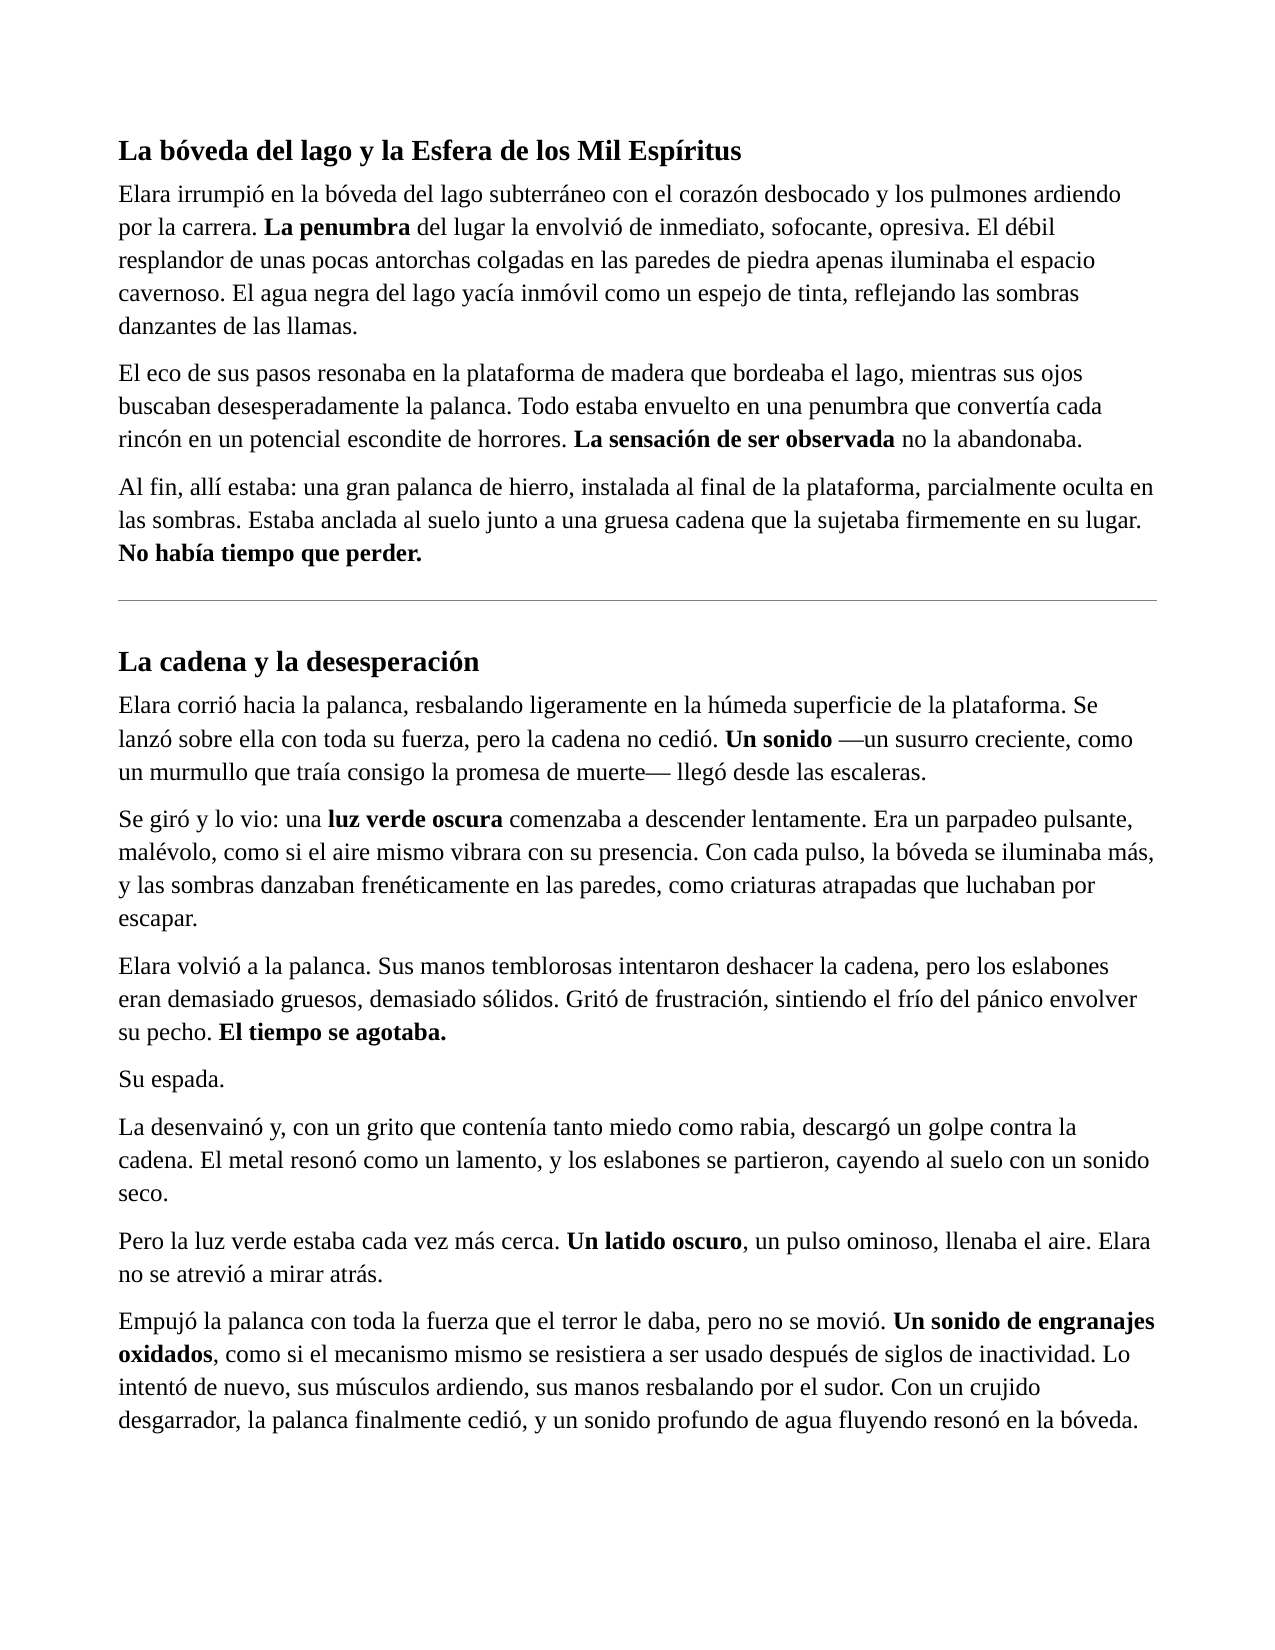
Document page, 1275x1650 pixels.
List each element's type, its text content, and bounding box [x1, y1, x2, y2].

text La desenvainó y, con un grito que contenía tanto miedo como rabia, descargó un golpe contra la cadena. El metal resonó como un lamento, y los eslabones se partieron, cayendo al suelo con un sonido seco. [118, 1112, 1157, 1207]
subtitle La bóveda del lago y la Esfera de los Mil Espíritus [118, 133, 1157, 166]
subtitle La cadena y la desesperación [118, 644, 1157, 678]
text El eco de sus pasos resonaba en la plataforma de madera que bordeaba el lago, mientras sus ojos buscaban desesperadamente la palanca. Todo estaba envuelto en una penumbra que convertía cada rincón en un potencial escondite de horrores. La sensación de ser observada no la abandonaba. [118, 358, 1157, 453]
text Su espada. [118, 1064, 1157, 1093]
text Empujó la palanca con toda la fuerza que el terror le daba, pero no se movió. Un sonido de engranajes oxidados, como si el mecanismo mismo se resistiera a ser usado después de siglos de inactividad. Lo intentó de nuevo, sus músculos ardiendo, sus manos resbalando por el sudor. Con un crujido desgarrador, la palanca finalmente cedió, y un sonido profundo de agua fluyendo resonó en la bóveda. [118, 1306, 1157, 1434]
text Se giró y lo vio: una luz verde oscura comenzaba a descender lentamente. Era un parpadeo pulsante, malévolo, como si el aire mismo vibrara con su presencia. Con cada pulso, la bóveda se iluminaba más, y las sombras danzaban frenéticamente en las paredes, como criaturas atrapadas que luchaban por escapar. [118, 804, 1157, 932]
text Elara volvió a la palanca. Sus manos temblorosas intentaron deshacer la cadena, pero los eslabones eran demasiado gruesos, demasiado sólidos. Gritó de frustración, sintiendo el frío del pánico envolver su pecho. El tiempo se agotaba. [118, 951, 1157, 1046]
text Al fin, allí estaba: una gran palanca de hierro, instalada al final de la plataforma, parcialmente oculta en las sombras. Estaba anclada al suelo junto a una gruesa cadena que la sujetaba firmemente en su lugar. No había tiempo que perder. [118, 472, 1157, 567]
text Pero la luz verde estaba cada vez más cerca. Un latido oscuro, un pulso ominoso, llenaba el aire. Elara no se atrevió a mirar atrás. [118, 1226, 1157, 1288]
text Elara corrió hacia la palanca, resbalando ligeramente en la húmeda superficie de la plataforma. Se lanzó sobre ella con toda su fuerza, pero la cadena no cedió. Un sonido —un susurro creciente, como un murmullo que traía consigo la promesa de muerte— llegó desde las escaleras. [118, 691, 1157, 785]
text Elara irrumpió en la bóveda del lago subterráneo con el corazón desbocado y los pulmones ardiendo por la carrera. La penumbra del lugar la envolvió de inmediato, sofocante, opresiva. El débil resplandor de unas pocas antorchas colgadas en las paredes de piedra apenas iluminaba el espacio cavernoso. El agua negra del lago yacía inmóvil como un espejo de tinta, reflejando las sombras danzantes de las llamas. [118, 179, 1157, 339]
